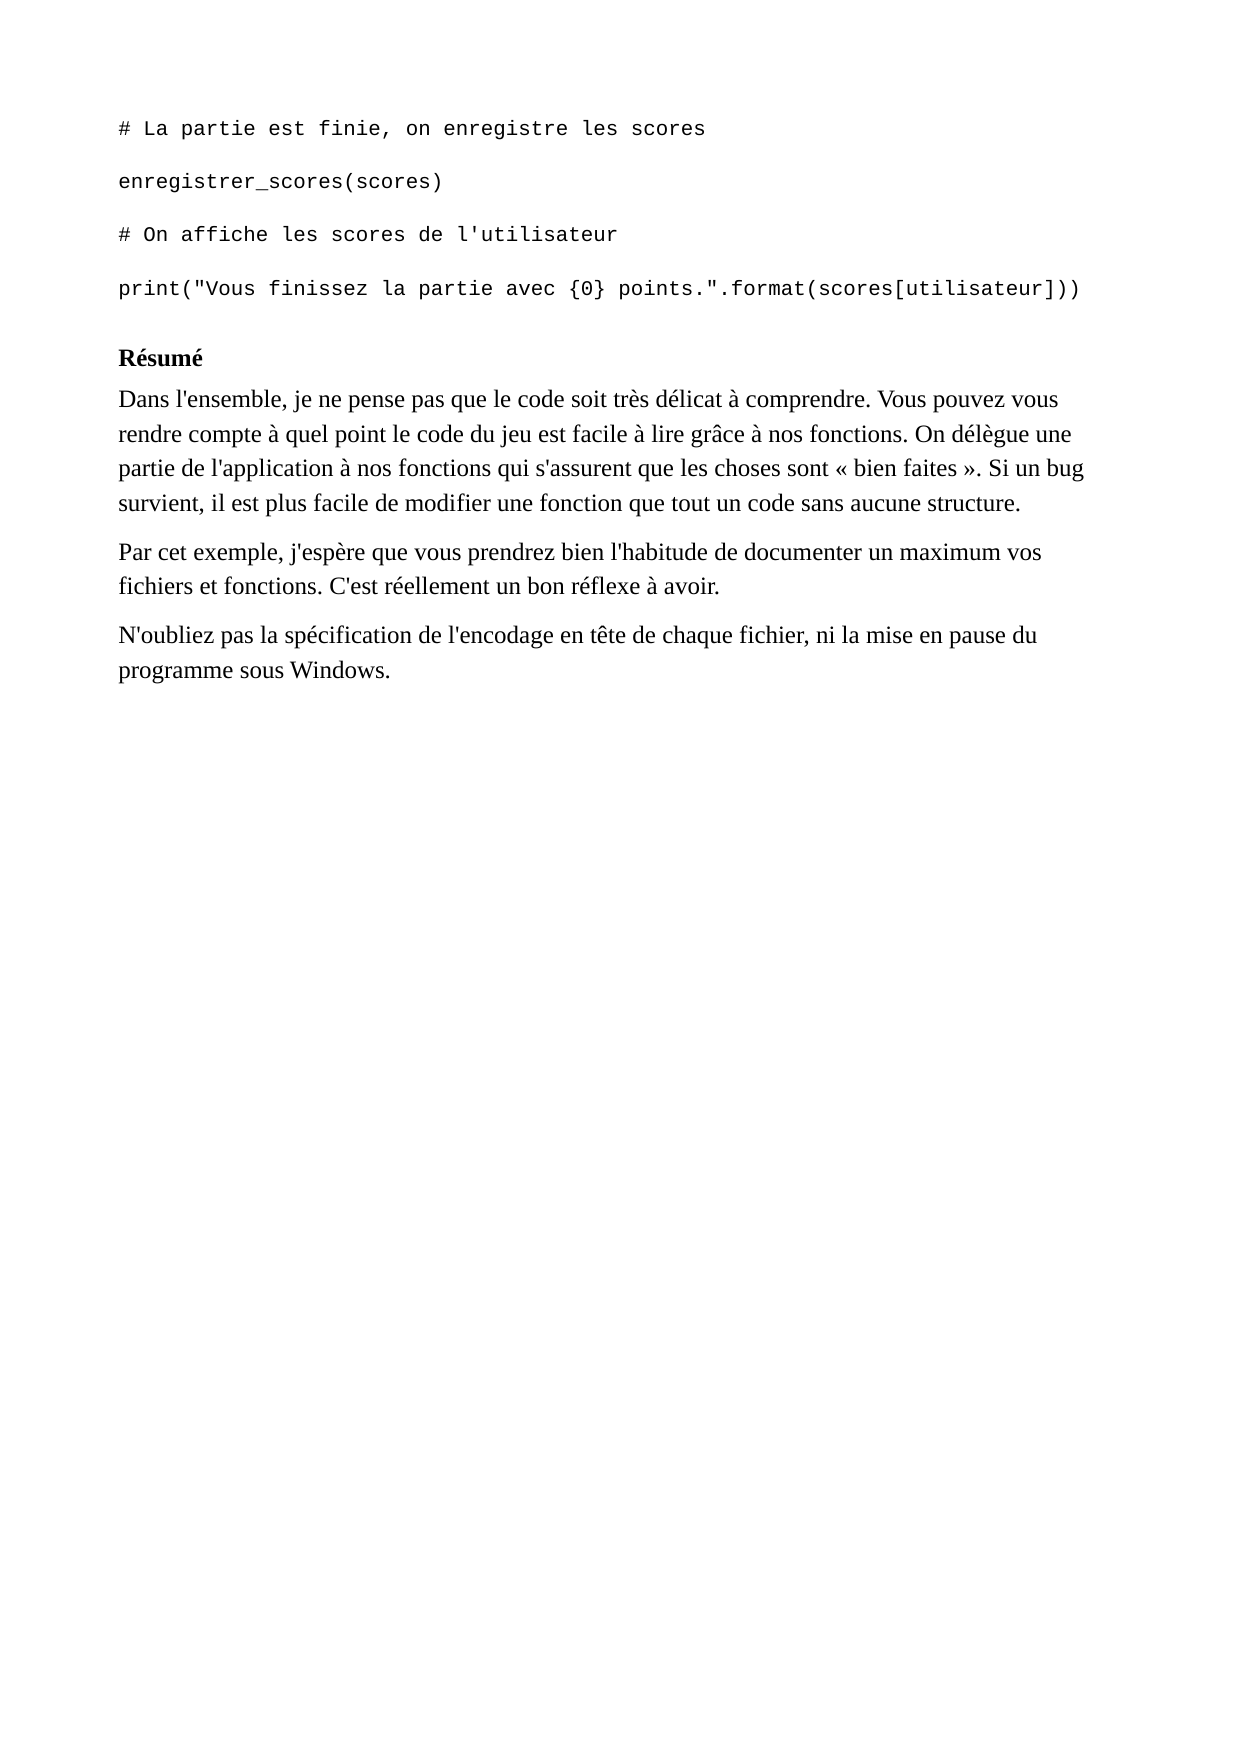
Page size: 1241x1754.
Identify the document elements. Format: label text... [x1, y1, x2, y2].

text # La partie est finie, on enregistre les scores [118, 118, 1122, 142]
text Dans l'ensemble, je ne pense pas que le code soit très délicat à comprendre. Vous pouvez vous rendre compte à quel point le code du jeu est facile à lire grâce à nos fonctions. On délègue une partie de l'application à nos fonctions qui s'assurent que les choses sont « bien faites ». Si un bug survient, il est plus facile de modifier une fonction que tout un code sans aucune structure. [118, 384, 1122, 517]
subtitle Résumé [118, 343, 1122, 372]
text Par cet exemple, j'espère que vous prendrez bien l'habitude de documenter un maximum vos fichiers et fonctions. C'est réellement un bon réflexe à avoir. [118, 537, 1122, 600]
text # On affiche les scores de l'utilisateur [118, 224, 1122, 248]
text print("Vous finissez la partie avec {0} points.".format(scores[utilisateur])) [118, 277, 1122, 301]
text N'oubliez pas la spécification de l'encodage en tête de chaque fichier, ni la mise en pause du programme sous Windows. [118, 620, 1122, 684]
text enregistrer_scores(scores) [118, 171, 1122, 195]
